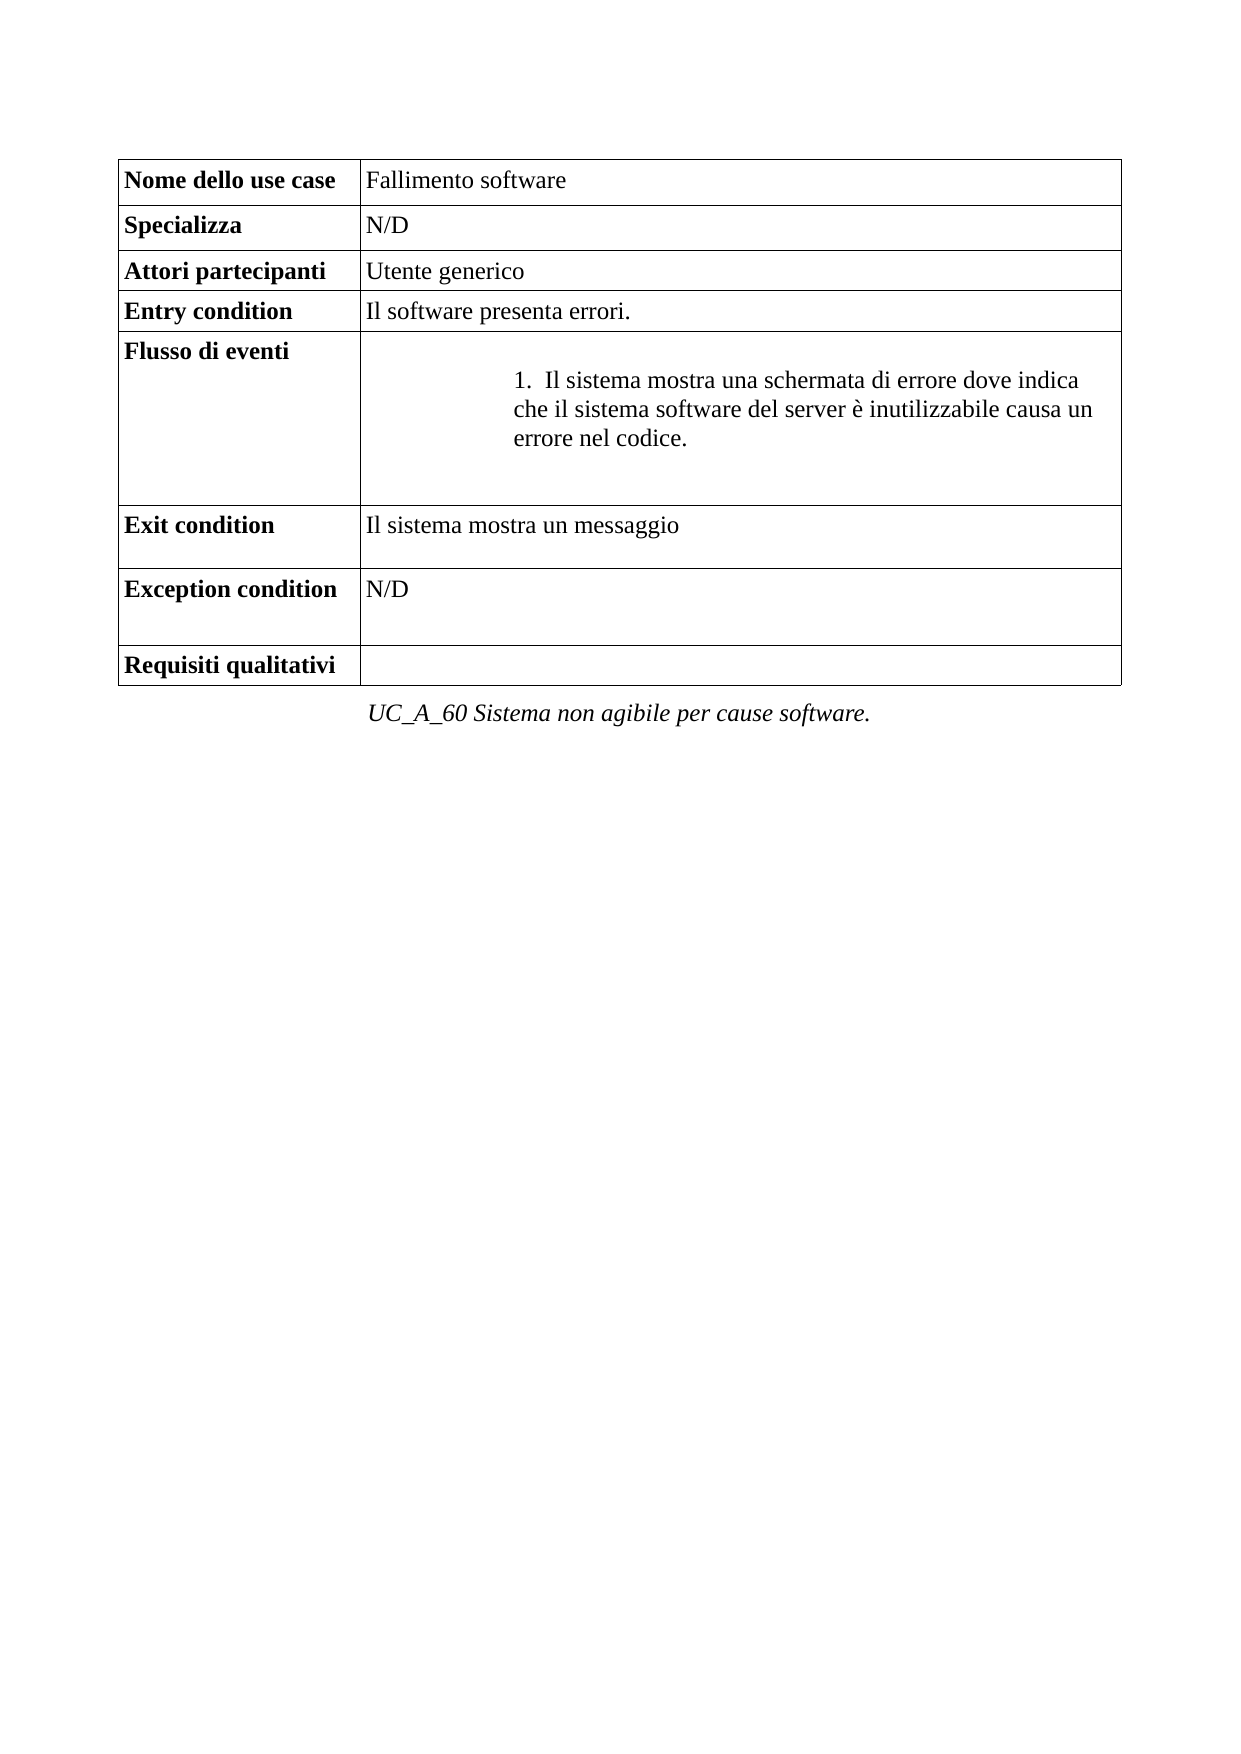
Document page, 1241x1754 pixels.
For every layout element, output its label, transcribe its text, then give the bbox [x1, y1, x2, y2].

table_header Nome dello use case [119, 160, 360, 205]
text UC_A_60 Sistema non agibile per cause software. [118, 698, 1122, 726]
table_cell Specializza [119, 206, 360, 250]
table_cell Exception condition [119, 569, 360, 645]
table_cell N/D [361, 206, 1121, 250]
table_cell [361, 646, 1121, 685]
table_cell Il sistema mostra un messaggio [361, 506, 1121, 568]
table_cell Utente generico [361, 251, 1121, 290]
table_cell Entry condition [119, 291, 360, 331]
table_cell Exit condition [119, 506, 360, 568]
table_cell Il software presenta errori. [361, 291, 1121, 331]
table_cell Il sistema mostra una schermata di errore dove indica che il sistema software del server è inutilizzabile causa un errore nel codice. [361, 332, 1121, 505]
table_header Fallimento software [361, 160, 1121, 205]
table_cell Flusso di eventi [119, 332, 360, 505]
table_cell Attori partecipanti [119, 251, 360, 290]
table_cell N/D [361, 569, 1121, 645]
table_cell Requisiti qualitativi [119, 646, 360, 685]
